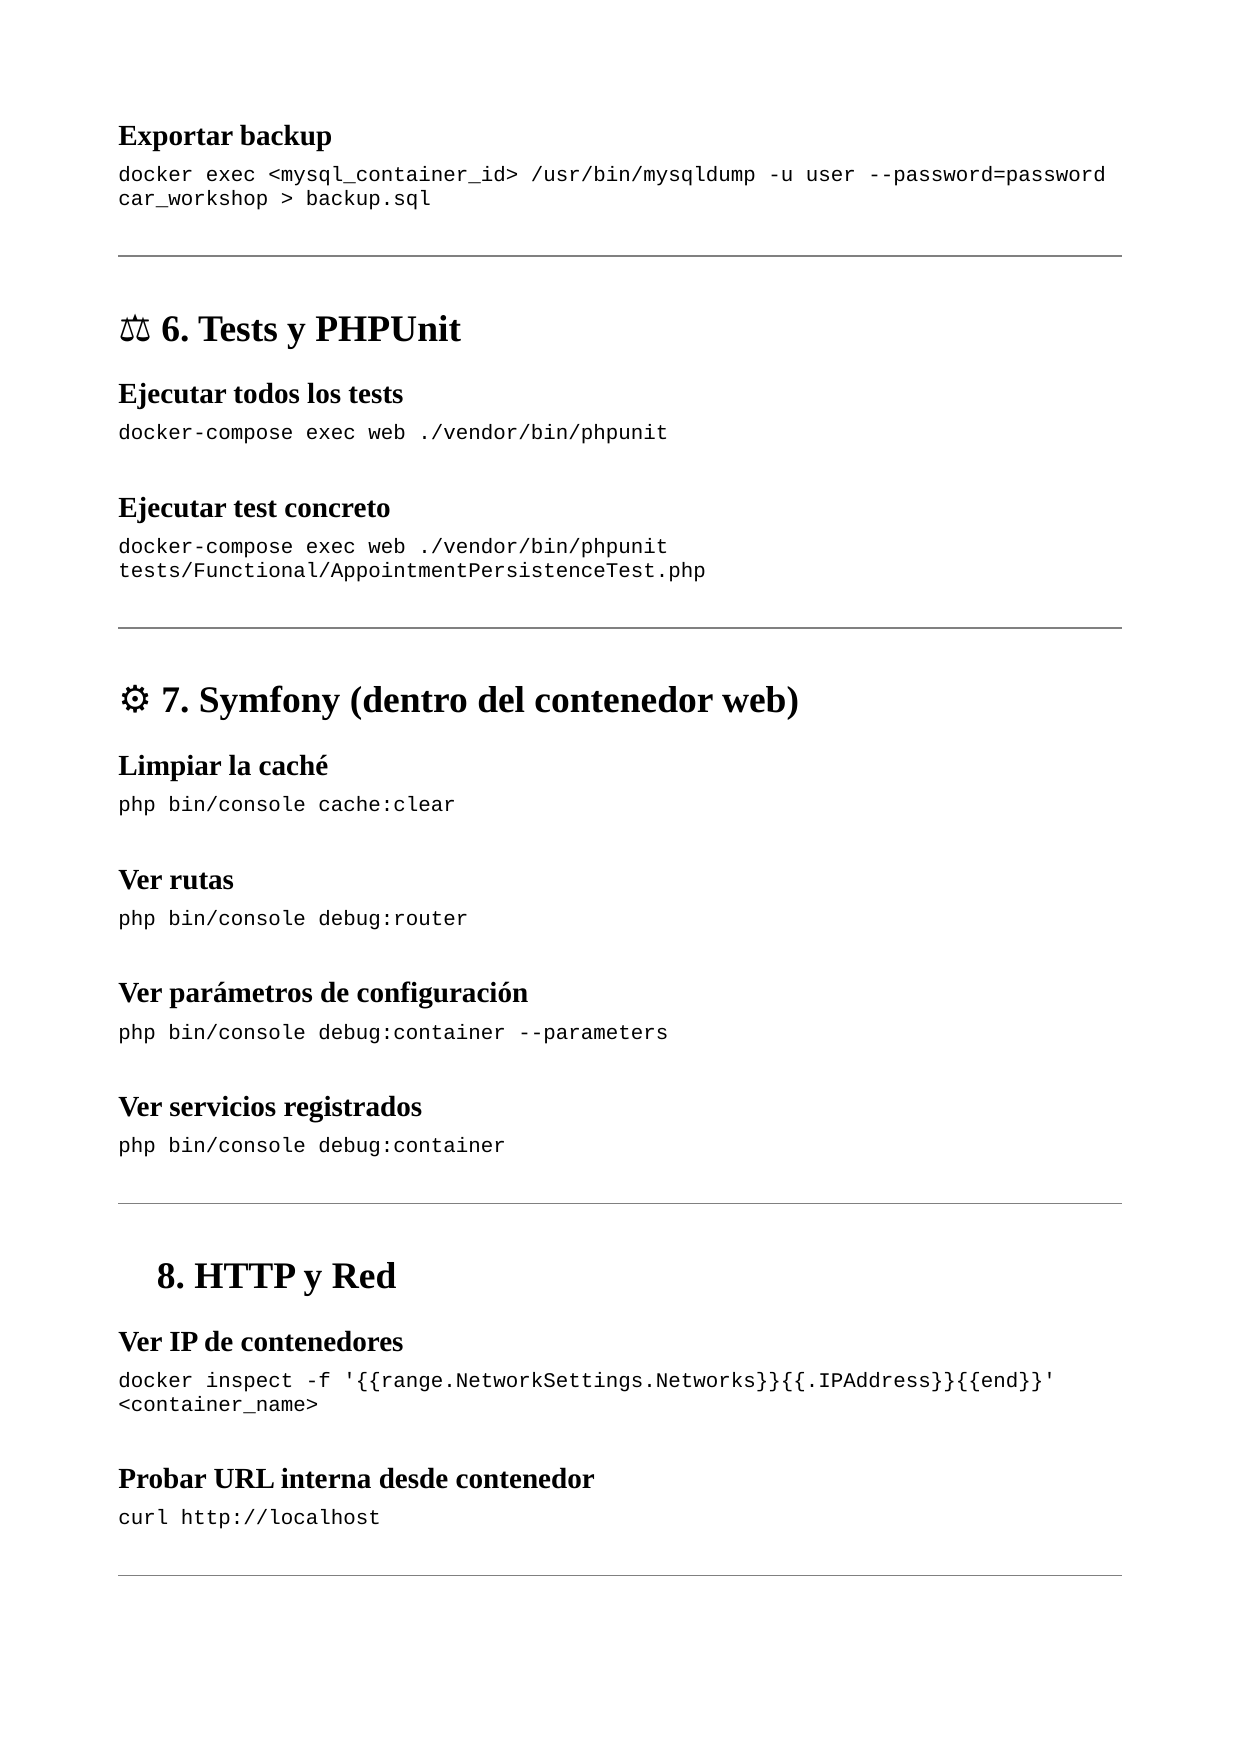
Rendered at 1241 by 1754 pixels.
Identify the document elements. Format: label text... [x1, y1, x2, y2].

subtitle Probar URL interna desde contenedor [118, 1461, 1122, 1495]
subtitle Ejecutar todos los tests [118, 376, 1122, 410]
subtitle Exportar backup [118, 118, 1122, 152]
text docker-compose exec web ./vendor/bin/phpunit [118, 422, 1122, 446]
text curl http://localhost [118, 1507, 1122, 1531]
text php bin/console cache:clear [118, 794, 1122, 818]
subtitle ⚙️ 7. Symfony (dentro del contenedor web) [118, 678, 1122, 721]
text php bin/console debug:container --parameters [118, 1022, 1122, 1045]
subtitle ⚖️ 6. Tests y PHPUnit [118, 306, 1122, 349]
subtitle Ver parámetros de configuración [118, 976, 1122, 1009]
text docker exec <mysql_container_id> /usr/bin/mysqldump -u user --password=password car_workshop > backup.sql [118, 164, 1122, 211]
subtitle 🌐 8. HTTP y Red [118, 1254, 1122, 1297]
subtitle Limpiar la caché [118, 748, 1122, 782]
text php bin/console debug:container [118, 1135, 1122, 1159]
text php bin/console debug:router [118, 908, 1122, 932]
subtitle Ver rutas [118, 862, 1122, 895]
subtitle Ver servicios registrados [118, 1089, 1122, 1123]
subtitle Ejecutar test concreto [118, 490, 1122, 523]
text docker-compose exec web ./vendor/bin/phpunit tests/Functional/AppointmentPersistenceTest.php [118, 536, 1122, 583]
subtitle Ver IP de contenedores [118, 1324, 1122, 1357]
text docker inspect -f '{{range.NetworkSettings.Networks}}{{.IPAddress}}{{end}}' <container_name> [118, 1370, 1122, 1417]
